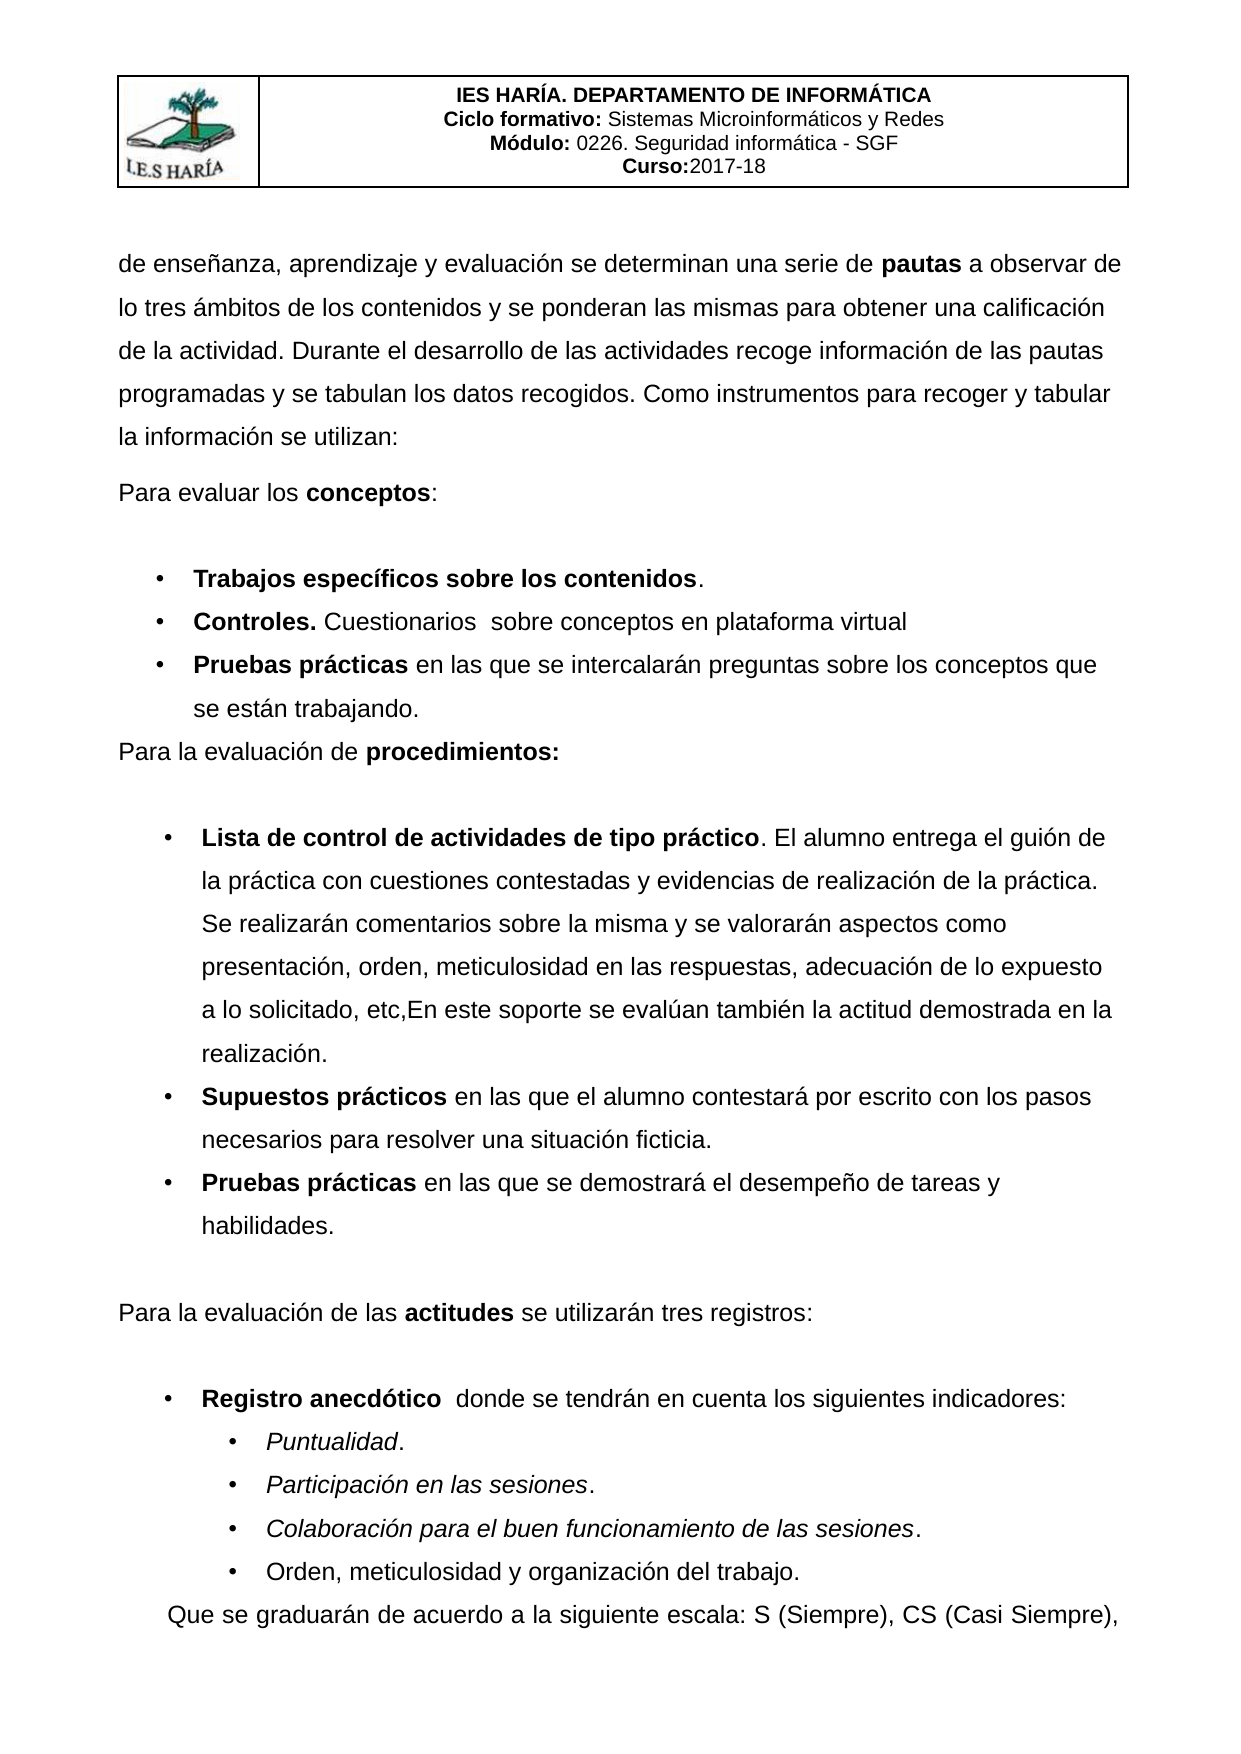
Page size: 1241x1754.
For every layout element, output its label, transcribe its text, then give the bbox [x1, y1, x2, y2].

text Para la evaluación de procedimientos: [118, 737, 1122, 765]
list Orden, meticulosidad y organización del trabajo. [228, 1557, 1122, 1586]
list Controles. Cuestionarios sobre conceptos en plataforma virtual [156, 607, 1122, 636]
list Trabajos específicos sobre los contenidos. [156, 564, 1122, 593]
list Supuestos prácticos en las que el alumno contestará por escrito con los pasos necesarios para resolver una situación ficticia. [164, 1082, 1122, 1154]
list Participación en las sesiones. [228, 1470, 1122, 1499]
text de enseñanza, aprendizaje y evaluación se determinan una serie de pautas a observar de lo tres ámbitos de los contenidos y se ponderan las mismas para obtener una calificación de la actividad. Durante el desarrollo de las actividades recoge información de las pautas programadas y se tabulan los datos recogidos. Como instrumentos para recoger y tabular la información se utilizan: [118, 249, 1122, 451]
text Para la evaluación de las actitudes se utilizarán tres registros: [118, 1298, 1122, 1326]
list Puntualidad. [228, 1427, 1122, 1456]
list Registro anecdótico donde se tendrán en cuenta los siguientes indicadores: [164, 1384, 1122, 1413]
picture [123, 82, 241, 180]
list Pruebas prácticas en las que se demostrará el desempeño de tareas y habilidades. [164, 1168, 1122, 1240]
list Pruebas prácticas en las que se intercalarán preguntas sobre los conceptos que se están trabajando. [156, 650, 1122, 722]
list Lista de control de actividades de tipo práctico. El alumno entrega el guión de la práctica con cuestiones contestadas y evidencias de realización de la práctica. Se realizarán comentarios sobre la misma y se valorarán aspectos como presentación, orden, meticulosidad en las respuestas, adecuación de lo expuesto a lo solicitado, etc,En este soporte se evalúan también la actitud demostrada en la realización. [164, 823, 1122, 1067]
list Colaboración para el buen funcionamiento de las sesiones. [228, 1513, 1122, 1542]
text Para evaluar los conceptos: [118, 478, 1122, 506]
text Que se graduarán de acuerdo a la siguiente escala: S (Siempre), CS (Casi Siempre), [167, 1600, 1121, 1629]
